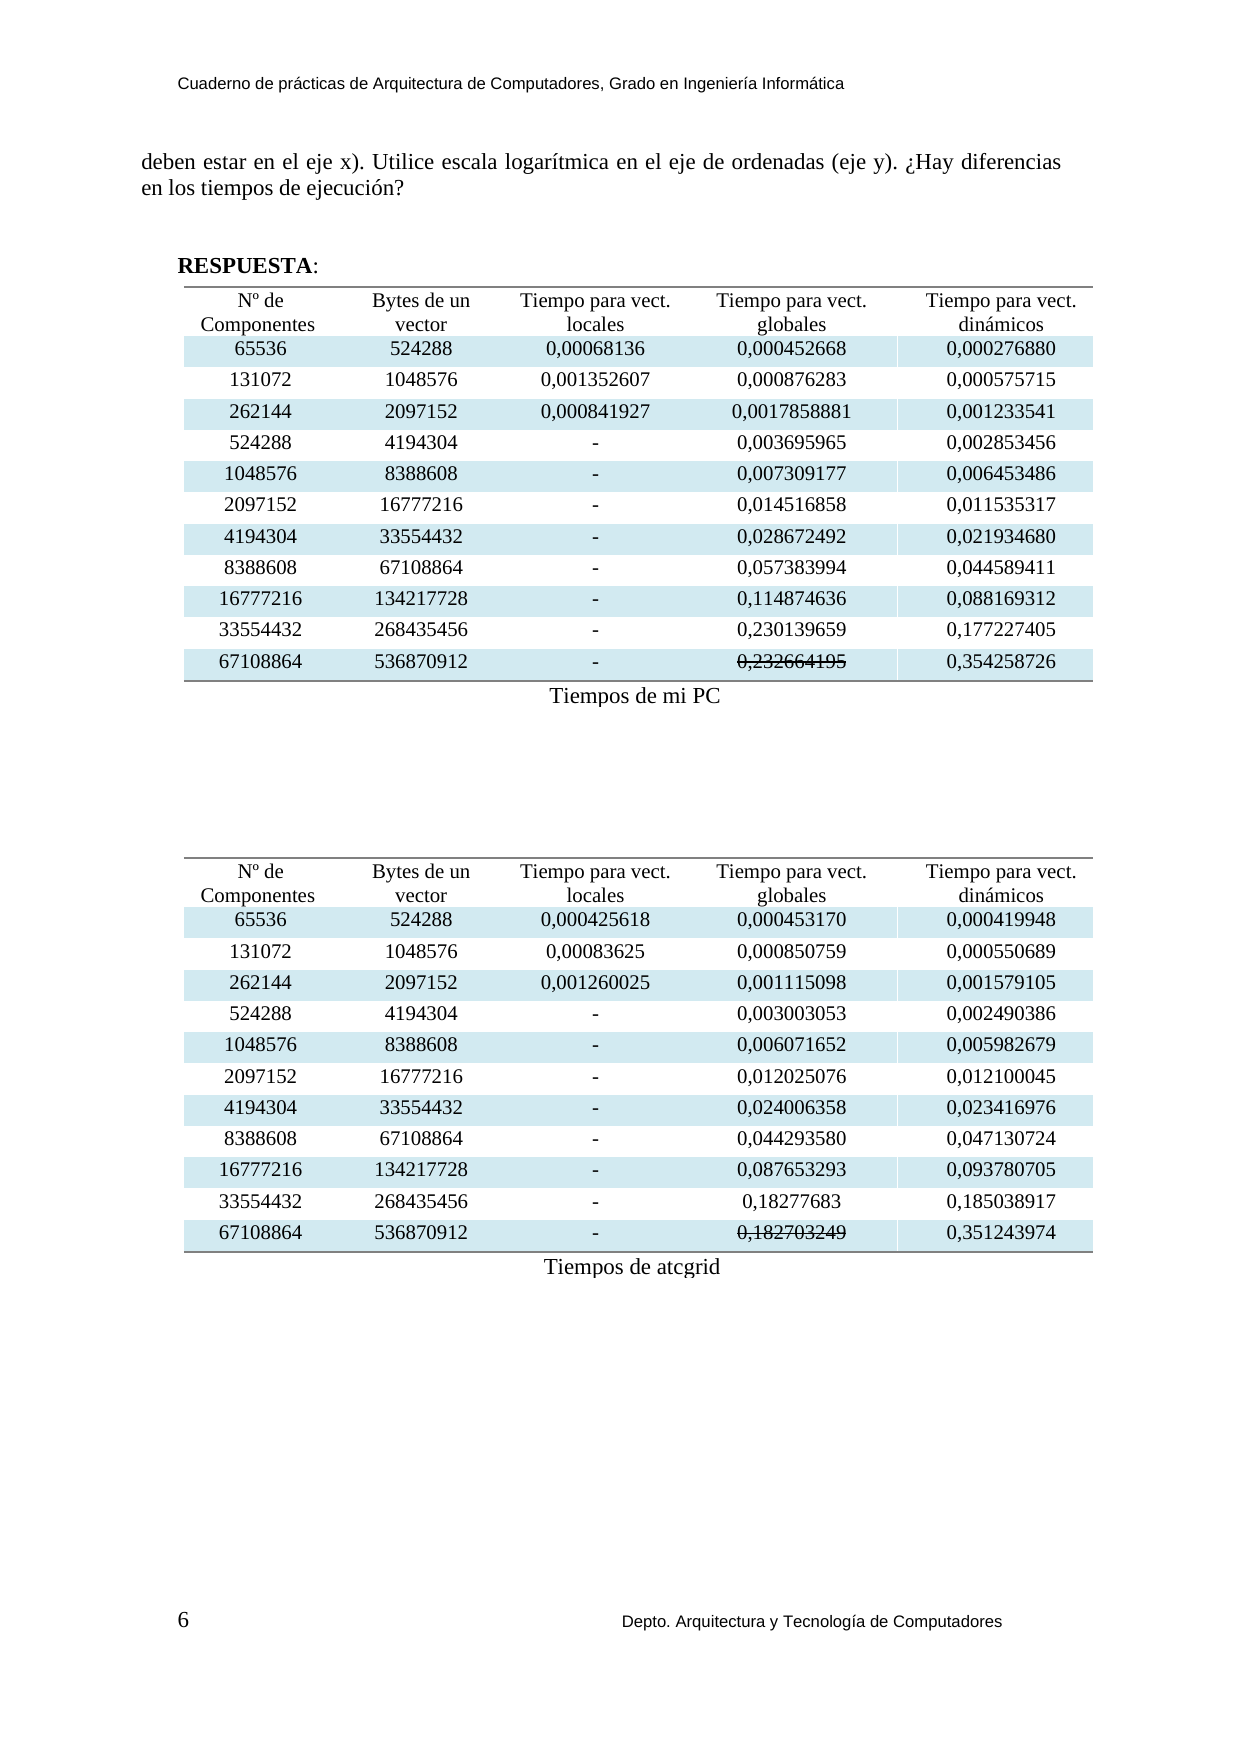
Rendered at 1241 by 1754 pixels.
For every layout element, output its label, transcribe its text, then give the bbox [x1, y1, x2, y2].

table_cell 4194304 [337, 1001, 505, 1032]
table_cell 0,182703249 [686, 1220, 897, 1251]
table_header Nº de Componentes [184, 859, 337, 907]
table_cell 0,000453170 [686, 907, 897, 938]
table_cell 0,005982679 [898, 1032, 1093, 1063]
table_cell - [505, 430, 686, 461]
table_cell 0,000425618 [505, 907, 686, 938]
table_cell 0,087653293 [686, 1157, 897, 1188]
table_cell 0,093780705 [898, 1157, 1093, 1188]
table_cell 0,003695965 [686, 430, 897, 461]
table_cell 131072 [184, 939, 337, 970]
table_cell 134217728 [337, 1157, 505, 1188]
table_cell 524288 [184, 430, 337, 461]
table_cell 0,002490386 [898, 1001, 1093, 1032]
table_cell 0,114874636 [686, 586, 897, 617]
table_cell 67108864 [337, 555, 505, 586]
table_cell 0,044293580 [686, 1126, 897, 1157]
table_cell 2097152 [337, 399, 505, 430]
table_cell 4194304 [184, 1095, 337, 1126]
table_cell 16777216 [337, 1064, 505, 1095]
table_cell - [505, 1157, 686, 1188]
table_cell - [505, 524, 686, 555]
table_cell 65536 [184, 907, 337, 938]
table_cell 16777216 [184, 1157, 337, 1188]
table_cell 0,000419948 [898, 907, 1093, 938]
table_cell 2097152 [337, 970, 505, 1001]
table_cell 2097152 [184, 492, 337, 523]
table_cell 262144 [184, 970, 337, 1001]
table_cell 33554432 [337, 1095, 505, 1126]
table_cell 1048576 [184, 461, 337, 492]
table_cell 0,000841927 [505, 399, 686, 430]
table_cell - [505, 492, 686, 523]
list deben estar en el eje x). Utilice escala logarítmica en el eje de ordenadas (eje y). ¿Hay diferencias en los tiempos de ejecución? [103, 148, 1063, 200]
table_cell 0,001260025 [505, 970, 686, 1001]
table_cell 67108864 [184, 1220, 337, 1251]
table_cell 0,006071652 [686, 1032, 897, 1063]
table_header Nº de Componentes [184, 288, 337, 336]
table_cell 0,001233541 [898, 399, 1093, 430]
table_header Tiempo para vect. dinámicos [898, 859, 1093, 907]
table_cell 1048576 [337, 367, 505, 398]
table_cell 67108864 [184, 649, 337, 680]
table_cell 0,232664195 [686, 649, 897, 680]
table_cell 536870912 [337, 1220, 505, 1251]
table_cell 8388608 [184, 555, 337, 586]
table_header Bytes de un vector [337, 288, 505, 336]
table_cell 8388608 [337, 1032, 505, 1063]
table_cell 16777216 [184, 586, 337, 617]
table_cell - [505, 1064, 686, 1095]
table_cell 0,003003053 [686, 1001, 897, 1032]
table_cell - [505, 1032, 686, 1063]
list RESPUESTA: [177, 252, 1063, 278]
table_cell 16777216 [337, 492, 505, 523]
table_cell 0,000550689 [898, 939, 1093, 970]
table_cell 65536 [184, 336, 337, 367]
table_cell 0,047130724 [898, 1126, 1093, 1157]
table_cell 0,007309177 [686, 461, 897, 492]
table_cell 33554432 [184, 1189, 337, 1220]
table_header Tiempo para vect. dinámicos [898, 288, 1093, 336]
table_cell 524288 [184, 1001, 337, 1032]
table_cell 0,014516858 [686, 492, 897, 523]
text Tiempos de atcgrid [171, 1253, 1093, 1278]
table_header Bytes de un vector [337, 859, 505, 907]
table_cell 33554432 [184, 617, 337, 648]
table_cell 0,0017858881 [686, 399, 897, 430]
table_cell 0,088169312 [898, 586, 1093, 617]
table_cell 0,006453486 [898, 461, 1093, 492]
table_cell 0,00083625 [505, 939, 686, 970]
table_cell - [505, 1220, 686, 1251]
table_cell 134217728 [337, 586, 505, 617]
table_cell 268435456 [337, 1189, 505, 1220]
table_cell 0,023416976 [898, 1095, 1093, 1126]
table_cell 268435456 [337, 617, 505, 648]
text Tiempos de mi PC [171, 682, 1093, 706]
table_cell 1048576 [337, 939, 505, 970]
table_cell 524288 [337, 907, 505, 938]
table_cell 67108864 [337, 1126, 505, 1157]
table_cell 8388608 [184, 1126, 337, 1157]
table_cell 0,000276880 [898, 336, 1093, 367]
table_header Tiempo para vect. globales [686, 288, 897, 336]
table_cell 0,000876283 [686, 367, 897, 398]
table_cell 131072 [184, 367, 337, 398]
table_cell 1048576 [184, 1032, 337, 1063]
table_cell 0,012025076 [686, 1064, 897, 1095]
table_cell 0,001115098 [686, 970, 897, 1001]
table_cell 0,177227405 [898, 617, 1093, 648]
table_cell 0,354258726 [898, 649, 1093, 680]
table_cell - [505, 555, 686, 586]
table_cell 0,18277683 [686, 1189, 897, 1220]
table_cell 0,00068136 [505, 336, 686, 367]
table_cell 0,001579105 [898, 970, 1093, 1001]
table_cell - [505, 617, 686, 648]
table_cell 2097152 [184, 1064, 337, 1095]
table_cell 0,000452668 [686, 336, 897, 367]
table_header Tiempo para vect. locales [505, 859, 686, 907]
table_cell - [505, 1001, 686, 1032]
table_cell 0,000575715 [898, 367, 1093, 398]
table_cell 262144 [184, 399, 337, 430]
table_cell 0,012100045 [898, 1064, 1093, 1095]
table_cell - [505, 1126, 686, 1157]
table_cell - [505, 1095, 686, 1126]
table_header Tiempo para vect. locales [505, 288, 686, 336]
table_header Tiempo para vect. globales [686, 859, 897, 907]
table_cell 536870912 [337, 649, 505, 680]
table_cell 0,002853456 [898, 430, 1093, 461]
table_cell 524288 [337, 336, 505, 367]
table_cell - [505, 1189, 686, 1220]
table_cell 0,011535317 [898, 492, 1093, 523]
table_cell - [505, 649, 686, 680]
table_cell 0,000850759 [686, 939, 897, 970]
table_cell 0,351243974 [898, 1220, 1093, 1251]
table_cell 0,230139659 [686, 617, 897, 648]
table_cell 0,057383994 [686, 555, 897, 586]
table_cell 4194304 [337, 430, 505, 461]
table_cell 33554432 [337, 524, 505, 555]
table_cell 0,001352607 [505, 367, 686, 398]
table_cell - [505, 461, 686, 492]
table_cell 0,044589411 [898, 555, 1093, 586]
table_cell 0,021934680 [898, 524, 1093, 555]
table_cell 0,185038917 [898, 1189, 1093, 1220]
table_cell - [505, 586, 686, 617]
table_cell 0,024006358 [686, 1095, 897, 1126]
table_cell 4194304 [184, 524, 337, 555]
table_cell 0,028672492 [686, 524, 897, 555]
table_cell 8388608 [337, 461, 505, 492]
